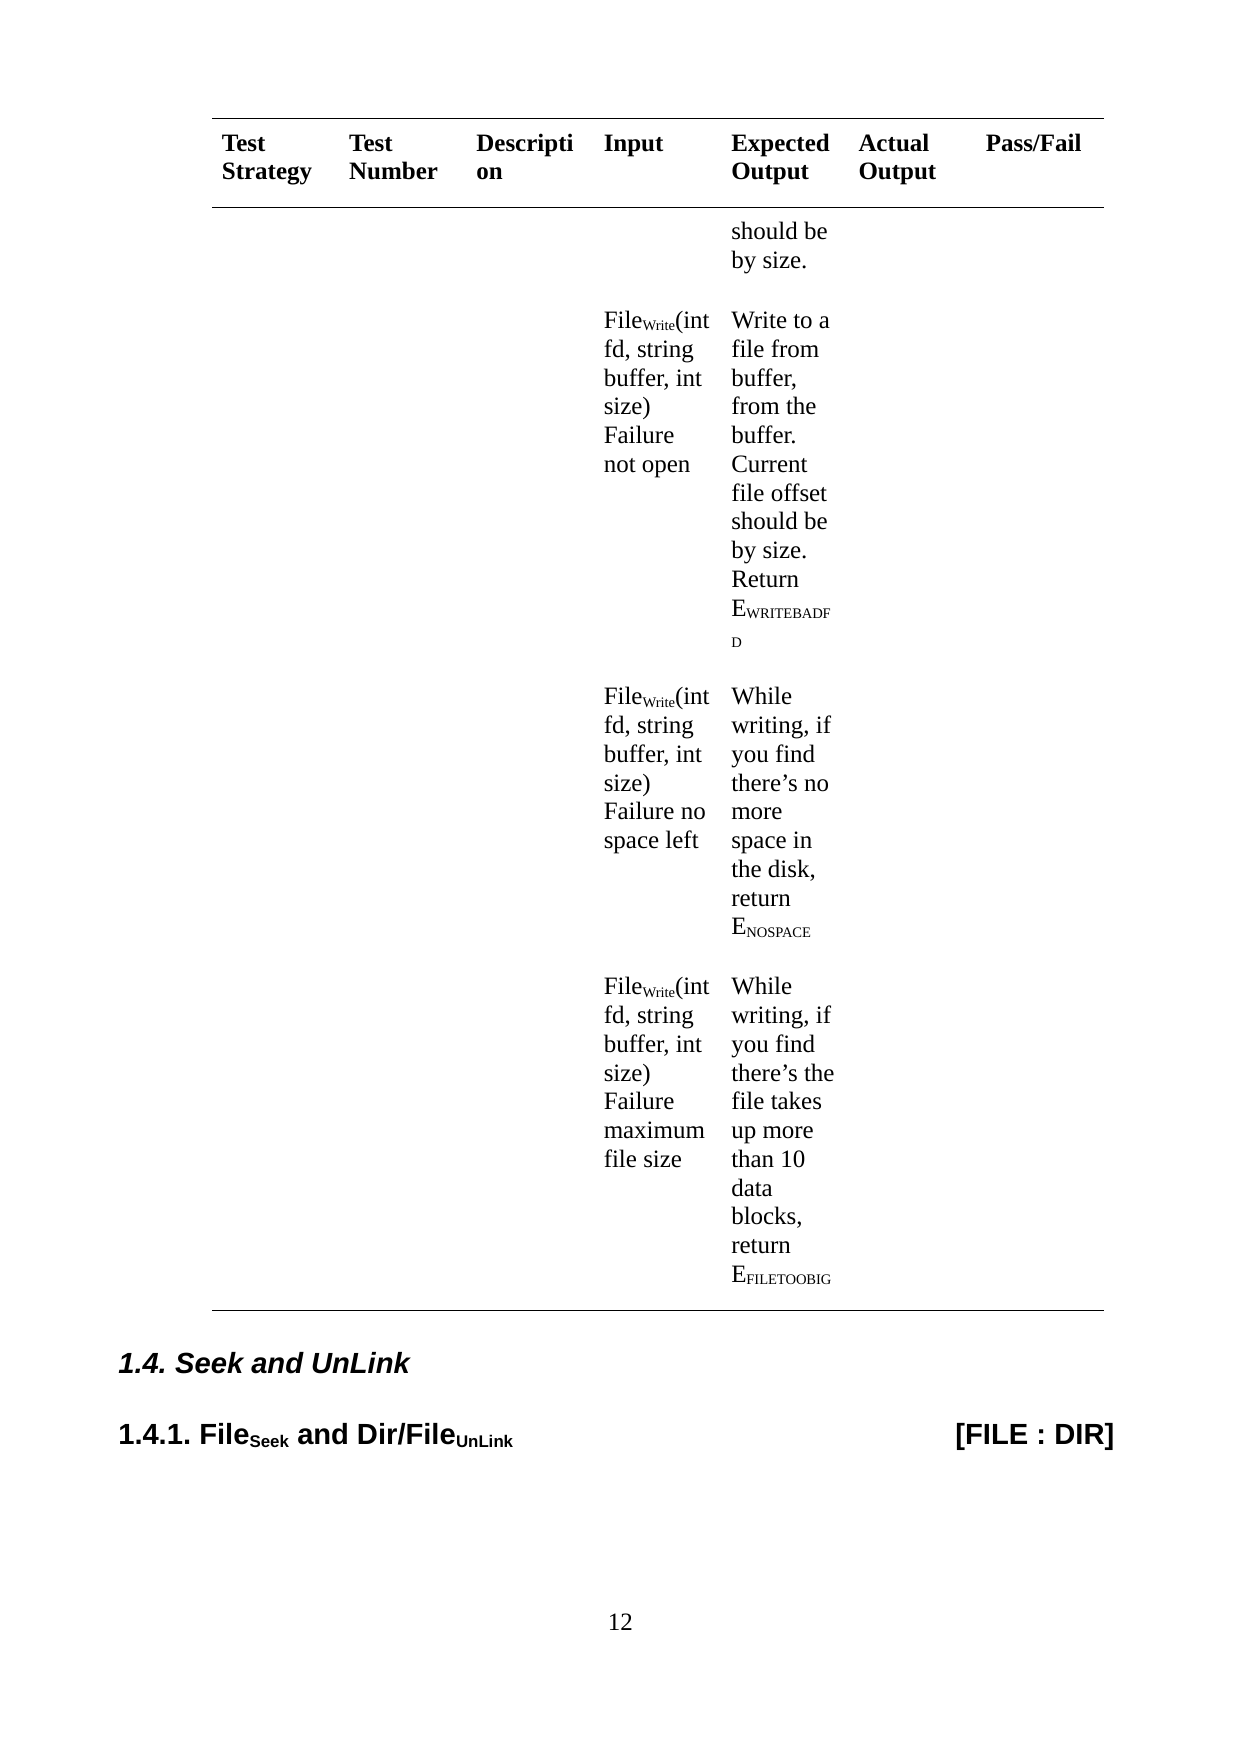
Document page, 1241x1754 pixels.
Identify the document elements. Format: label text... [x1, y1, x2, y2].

table_header Pass/Fail [976, 119, 1103, 207]
table_cell [212, 962, 339, 1309]
table_cell [849, 208, 976, 296]
table_cell [467, 672, 594, 962]
table_cell [849, 962, 976, 1309]
subtitle FileSeek and Dir/FileUnLink [FILE : DIR] [118, 1417, 1122, 1451]
table_header Test Number [340, 119, 467, 207]
table_cell [340, 208, 467, 296]
table_cell [212, 208, 339, 296]
table_cell [340, 672, 467, 962]
table_cell [467, 296, 594, 672]
table_header Test Strategy [212, 119, 339, 207]
table_cell [976, 672, 1103, 962]
table_cell FileWrite(int fd, string buffer, int size) Failure not open [594, 296, 722, 672]
table_cell [976, 962, 1103, 1309]
table_header Description [467, 119, 594, 207]
table_header Actual Output [849, 119, 976, 207]
table_header Expected Output [722, 119, 849, 207]
table_cell should be by size. [722, 208, 849, 296]
table_cell While writing, if you find there’s the file takes up more than 10 data blocks, return EFILETOOBIG [722, 962, 849, 1309]
table_cell [467, 962, 594, 1309]
table_cell [467, 208, 594, 296]
table_cell While writing, if you find there’s no more space in the disk, return ENOSPACE [722, 672, 849, 962]
table_cell [976, 208, 1103, 296]
table_cell [849, 672, 976, 962]
subtitle Seek and UnLink [118, 1346, 1122, 1380]
table_cell [594, 208, 722, 296]
table_cell [212, 296, 339, 672]
table_header Input [594, 119, 722, 207]
table_cell [212, 672, 339, 962]
table_cell Write to a file from buffer, from the buffer. Current file offset should be by size. Return EWRITEBADFD [722, 296, 849, 672]
table_cell [976, 296, 1103, 672]
table_cell [340, 962, 467, 1309]
table_cell FileWrite(int fd, string buffer, int size) Failure no space left [594, 672, 722, 962]
table_cell [340, 296, 467, 672]
table_cell FileWrite(int fd, string buffer, int size) Failure maximum file size [594, 962, 722, 1309]
table_cell [849, 296, 976, 672]
